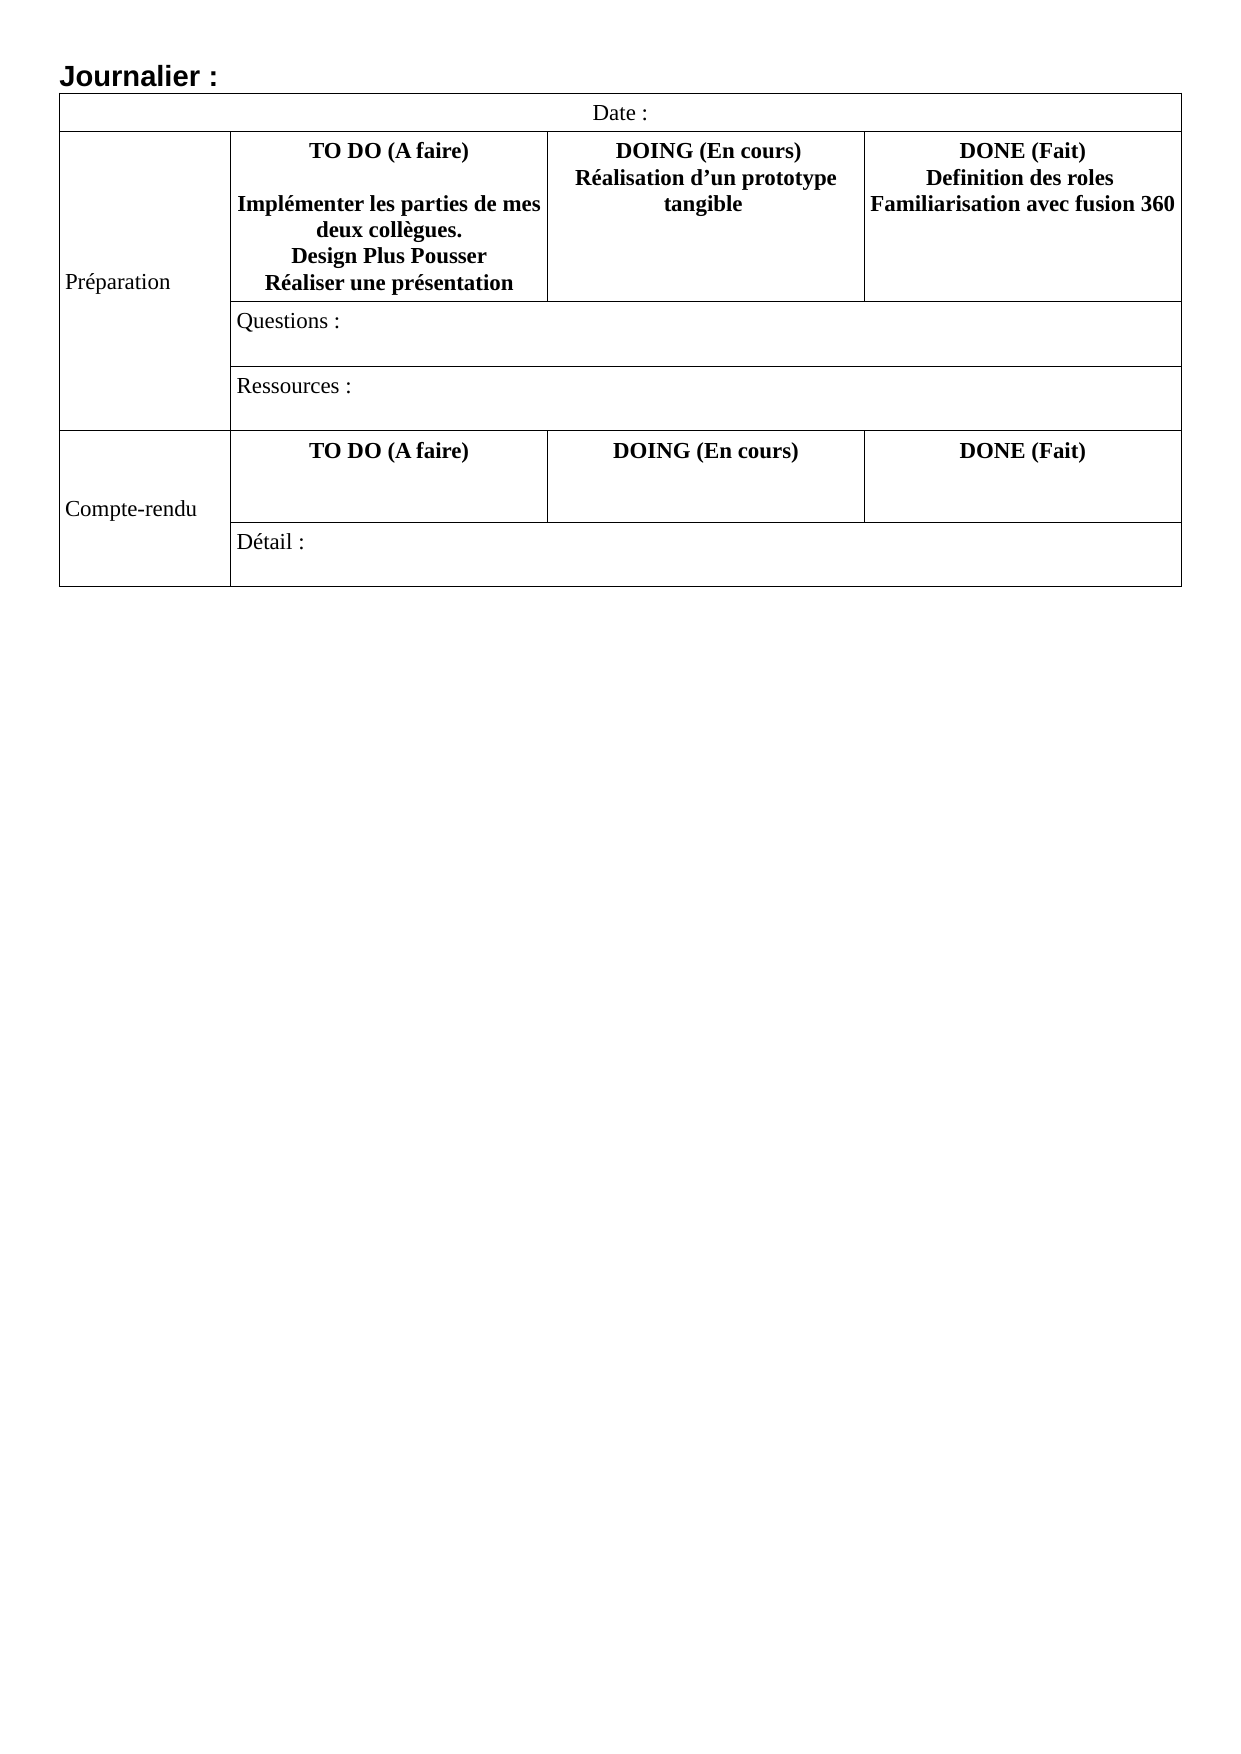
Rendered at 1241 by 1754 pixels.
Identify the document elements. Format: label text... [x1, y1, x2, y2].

table_cell DOING (En cours) Réalisation d’un prototype tangible [548, 132, 864, 301]
table_cell Ressources : [231, 367, 1181, 430]
table_cell Détail : [231, 523, 1181, 586]
table_cell DOING (En cours) [548, 431, 864, 521]
table_cell DONE (Fait) Definition des roles Familiarisation avec fusion 360 [865, 132, 1181, 301]
table_cell Questions : [231, 302, 1181, 366]
subtitle Journalier : [59, 59, 1181, 93]
table_cell Préparation [60, 132, 230, 430]
table_cell DONE (Fait) [865, 431, 1181, 521]
table_header Date : [60, 94, 1181, 131]
table_cell TO DO (A faire) [231, 431, 547, 521]
table_cell Compte-rendu [60, 431, 230, 586]
table_cell TO DO (A faire) Implémenter les parties de mes deux collègues. Design Plus Pousser Réaliser une présentation [231, 132, 547, 301]
